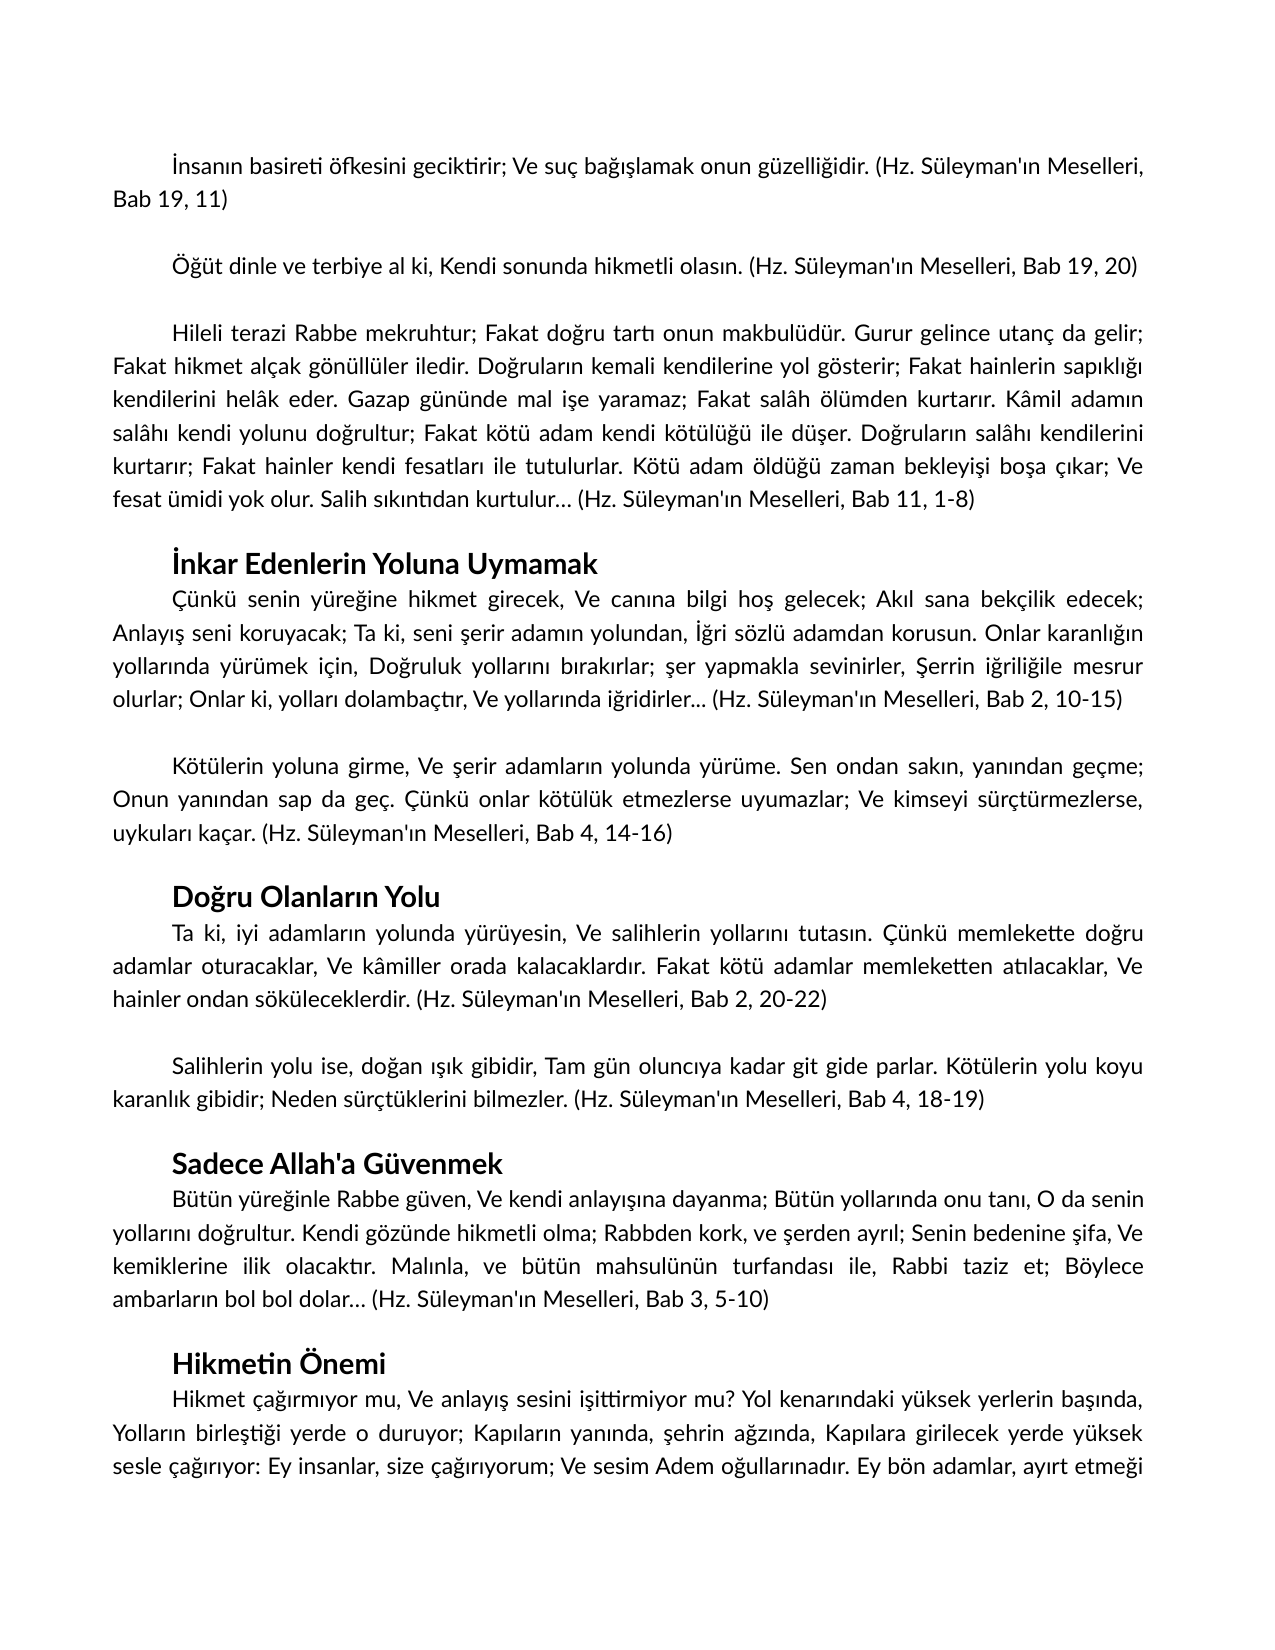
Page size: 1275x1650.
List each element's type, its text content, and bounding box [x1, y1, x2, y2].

text Öğüt dinle ve terbiye al ki, Kendi sonunda hikmetli olasın. (Hz. Süleyman'ın Meselleri, Bab 19, 20) [112, 248, 1145, 281]
text Ta ki, iyi adamların yolunda yürüyesin, Ve salihlerin yollarını tutasın. Çünkü memlekette doğru adamlar oturacaklar, Ve kâmiller orada kalacaklardır. Fakat kötü adamlar memleketten atılacaklar, Ve hainler ondan söküleceklerdir. (Hz. Süleyman'ın Meselleri, Bab 2, 20-22) [112, 914, 1145, 1014]
text Hikmet çağırmıyor mu, Ve anlayış sesini işittirmiyor mu? Yol kenarındaki yüksek yerlerin başında, Yolların birleştiği yerde o duruyor; Kapıların yanında, şehrin ağzında, Kapılara girilecek yerde yüksek sesle çağırıyor: Ey insanlar, size çağırıyorum; Ve sesim Adem oğullarınadır. Ey bön adamlar, ayırt etmeği [112, 1381, 1145, 1481]
text Sadece Allah'a Güvenmek [112, 1148, 1145, 1181]
text Hileli terazi Rabbe mekruhtur; Fakat doğru tartı onun makbulüdür. Gurur gelince utanç da gelir; Fakat hikmet alçak gönüllüler iledir. Doğruların kemali kendilerine yol gösterir; Fakat hainlerin sapıklığı kendilerini helâk eder. Gazap gününde mal işe yaramaz; Fakat salâh ölümden kurtarır. Kâmil adamın salâhı kendi yolunu doğrultur; Fakat kötü adam kendi kötülüğü ile düşer. Doğruların salâhı kendilerini kurtarır; Fakat hainler kendi fesatları ile tutulurlar. Kötü adam öldüğü zaman bekleyişi boşa çıkar; Ve fesat ümidi yok olur. Salih sıkıntıdan kurtulur… (Hz. Süleyman'ın Meselleri, Bab 11, 1-8) [112, 314, 1145, 514]
text Hikmetin Önemi [112, 1348, 1145, 1381]
text Kötülerin yoluna girme, Ve şerir adamların yolunda yürüme. Sen ondan sakın, yanından geçme; Onun yanından sap da geç. Çünkü onlar kötülük etmezlerse uyumazlar; Ve kimseyi sürçtürmezlerse, uykuları kaçar. (Hz. Süleyman'ın Meselleri, Bab 4, 14-16) [112, 748, 1145, 848]
text Çünkü senin yüreğine hikmet girecek, Ve canına bilgi hoş gelecek; Akıl sana bekçilik edecek; Anlayış seni koruyacak; Ta ki, seni şerir adamın yolundan, İğri sözlü adamdan korusun. Onlar karanlığın yollarında yürümek için, Doğruluk yollarını bırakırlar; şer yapmakla sevinirler, Şerrin iğriliğile mesrur olurlar; Onlar ki, yolları dolambaçtır, Ve yollarında iğridirler... (Hz. Süleyman'ın Meselleri, Bab 2, 10-15) [112, 581, 1145, 714]
text Bütün yüreğinle Rabbe güven, Ve kendi anlayışına dayanma; Bütün yollarında onu tanı, O da senin yollarını doğrultur. Kendi gözünde hikmetli olma; Rabbden kork, ve şerden ayrıl; Senin bedenine şifa, Ve kemiklerine ilik olacaktır. Malınla, ve bütün mahsulünün turfandası ile, Rabbi taziz et; Böylece ambarların bol bol dolar… (Hz. Süleyman'ın Meselleri, Bab 3, 5-10) [112, 1181, 1145, 1314]
text İnsanın basireti öfkesini geciktirir; Ve suç bağışlamak onun güzelliğidir. (Hz. Süleyman'ın Meselleri, Bab 19, 11) [112, 148, 1145, 214]
text İnkar Edenlerin Yoluna Uymamak [112, 548, 1145, 581]
text Salihlerin yolu ise, doğan ışık gibidir, Tam gün oluncıya kadar git gide parlar. Kötülerin yolu koyu karanlık gibidir; Neden sürçtüklerini bilmezler. (Hz. Süleyman'ın Meselleri, Bab 4, 18-19) [112, 1048, 1145, 1114]
text Doğru Olanların Yolu [112, 881, 1145, 914]
